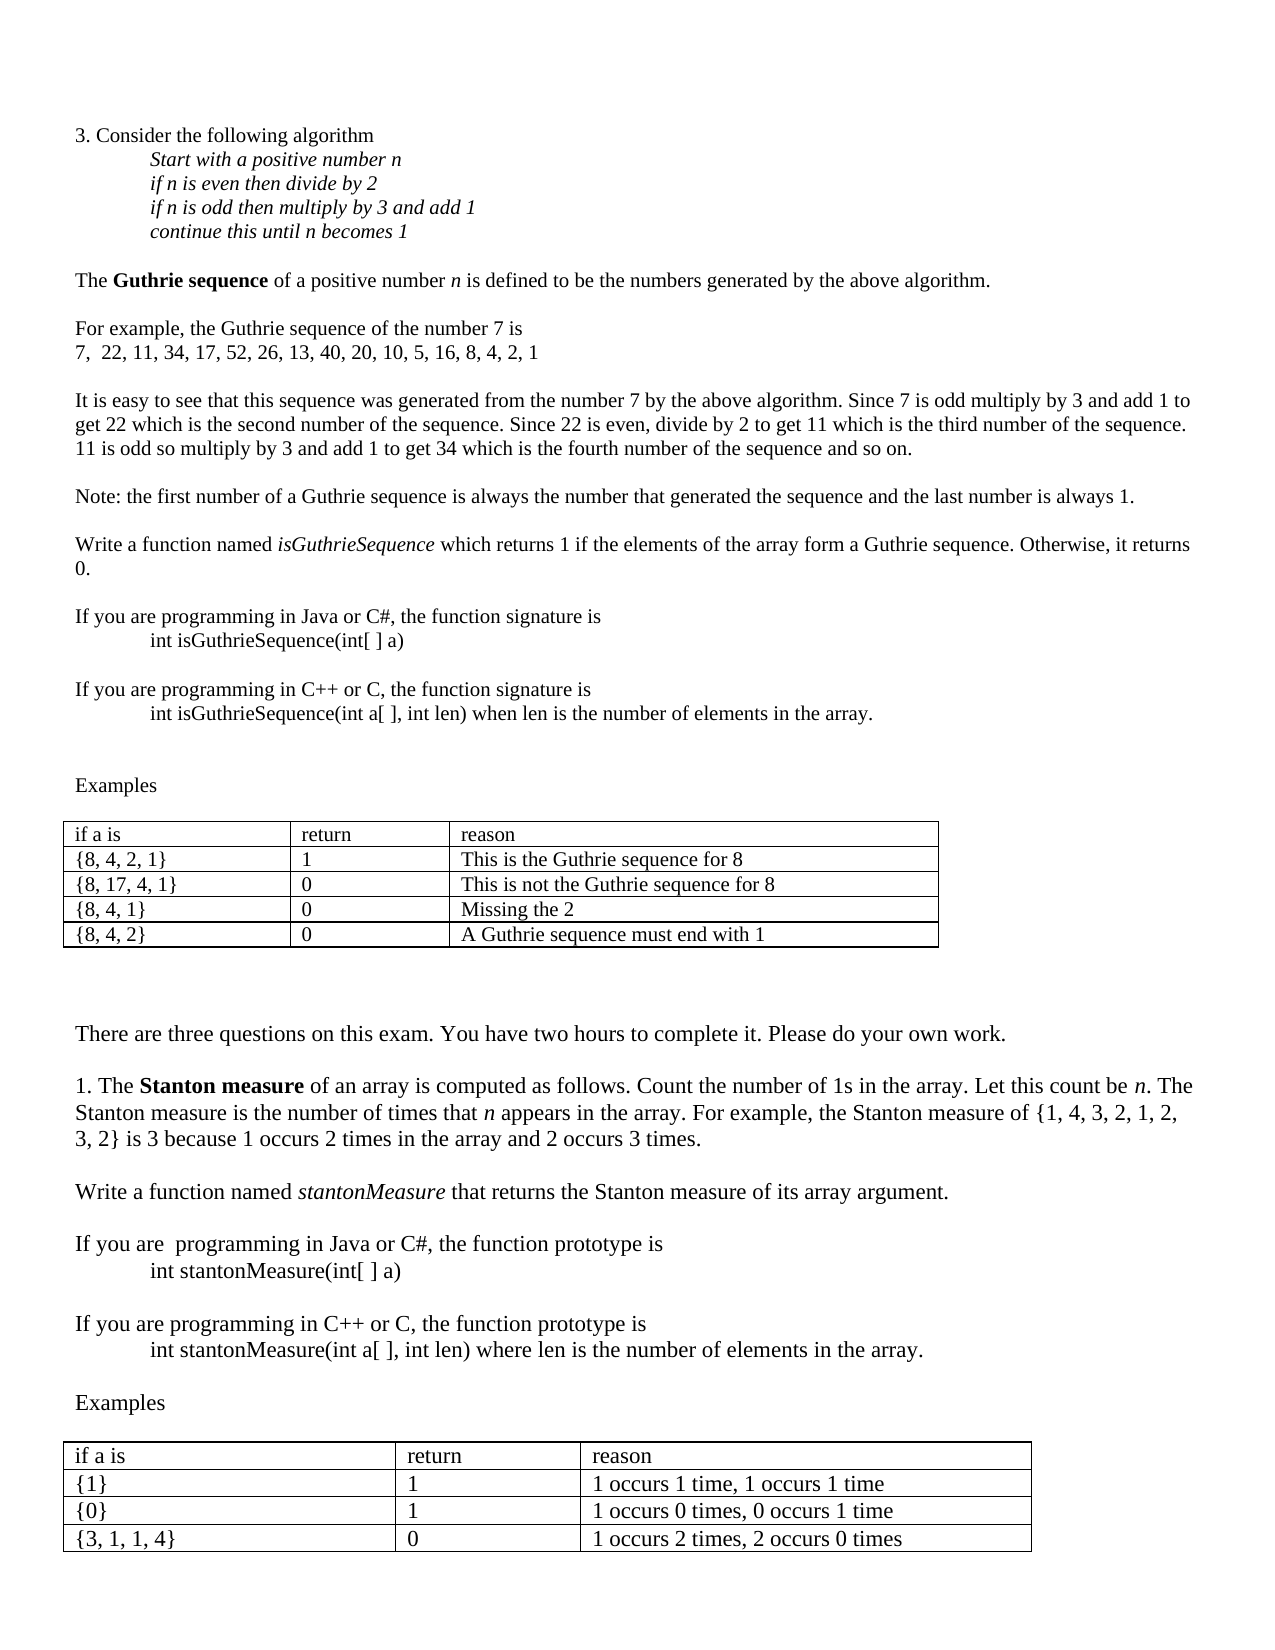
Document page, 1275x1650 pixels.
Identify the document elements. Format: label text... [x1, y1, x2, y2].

text int stantonMeasure(int[ ] a) [75, 1257, 1200, 1283]
table_cell {1} [64, 1470, 395, 1496]
text If you are programming in Java or C#, the function signature is [75, 604, 1200, 628]
text The Guthrie sequence of a positive number n is defined to be the numbers generated by the above algorithm. [75, 267, 1200, 292]
table_cell 1 occurs 2 times, 2 occurs 0 times [581, 1525, 1031, 1551]
table_cell {3, 1, 1, 4} [64, 1525, 395, 1551]
text For example, the Guthrie sequence of the number 7 is [75, 316, 1200, 340]
table_cell 1 occurs 0 times, 0 occurs 1 time [581, 1497, 1031, 1523]
table_header reason [581, 1443, 1031, 1469]
text Examples [75, 1389, 1200, 1415]
table_header return [396, 1443, 580, 1469]
table_cell This is not the Guthrie sequence for 8 [450, 872, 938, 896]
table_cell 1 occurs 1 time, 1 occurs 1 time [581, 1470, 1031, 1496]
table_cell 0 [396, 1525, 580, 1551]
table_header reason [450, 822, 938, 846]
text Start with a positive number n [75, 147, 1200, 171]
table_cell {0} [64, 1497, 395, 1523]
text If you are programming in C++ or C, the function signature is [75, 677, 1200, 701]
table_header if a is [64, 822, 290, 846]
text Write a function named isGuthrieSequence which returns 1 if the elements of the array form a Guthrie sequence. Otherwise, it returns 0. [75, 532, 1200, 580]
table_header if a is [64, 1443, 395, 1469]
text If you are programming in C++ or C, the function prototype is [75, 1309, 1200, 1336]
table_cell Missing the 2 [450, 897, 938, 921]
text if n is odd then multiply by 3 and add 1 [75, 195, 1200, 219]
table_header return [291, 822, 449, 846]
table_cell 1 [396, 1470, 580, 1496]
table_cell 1 [291, 847, 449, 871]
text There are three questions on this exam. You have two hours to complete it. Please do your own work. [75, 1020, 1200, 1046]
table_cell 0 [291, 872, 449, 896]
text Examples [75, 773, 1200, 797]
text 3. Consider the following algorithm [75, 123, 1200, 147]
text if n is even then divide by 2 [75, 171, 1200, 195]
table_cell {8, 4, 1} [64, 897, 290, 921]
table_cell {8, 17, 4, 1} [64, 872, 290, 896]
table_cell 0 [291, 897, 449, 921]
text int isGuthrieSequence(int a[ ], int len) when len is the number of elements in the array. [75, 701, 1200, 725]
text int isGuthrieSequence(int[ ] a) [75, 628, 1200, 652]
table_cell 1 [396, 1497, 580, 1523]
text continue this until n becomes 1 [75, 219, 1200, 243]
text Write a function named stantonMeasure that returns the Stanton measure of its array argument. [75, 1178, 1200, 1204]
table_cell A Guthrie sequence must end with 1 [450, 923, 938, 946]
table_cell {8, 4, 2} [64, 923, 290, 946]
text int stantonMeasure(int a[ ], int len) where len is the number of elements in the array. [75, 1336, 1200, 1362]
text Note: the first number of a Guthrie sequence is always the number that generated the sequence and the last number is always 1. [75, 484, 1200, 508]
table_cell {8, 4, 2, 1} [64, 847, 290, 871]
text 7, 22, 11, 34, 17, 52, 26, 13, 40, 20, 10, 5, 16, 8, 4, 2, 1 [75, 340, 1200, 364]
text It is easy to see that this sequence was generated from the number 7 by the above algorithm. Since 7 is odd multiply by 3 and add 1 to get 22 which is the second number of the sequence. Since 22 is even, divide by 2 to get 11 which is the third number of the sequence. 11 is odd so multiply by 3 and add 1 to get 34 which is the fourth number of the sequence and so on. [75, 388, 1200, 460]
text If you are programming in Java or C#, the function prototype is [75, 1231, 1200, 1257]
table_cell 0 [291, 923, 449, 946]
text 1. The Stanton measure of an array is computed as follows. Count the number of 1s in the array. Let this count be n. The Stanton measure is the number of times that n appears in the array. For example, the Stanton measure of {1, 4, 3, 2, 1, 2, 3, 2} is 3 because 1 occurs 2 times in the array and 2 occurs 3 times. [75, 1072, 1200, 1151]
table_cell This is the Guthrie sequence for 8 [450, 847, 938, 871]
